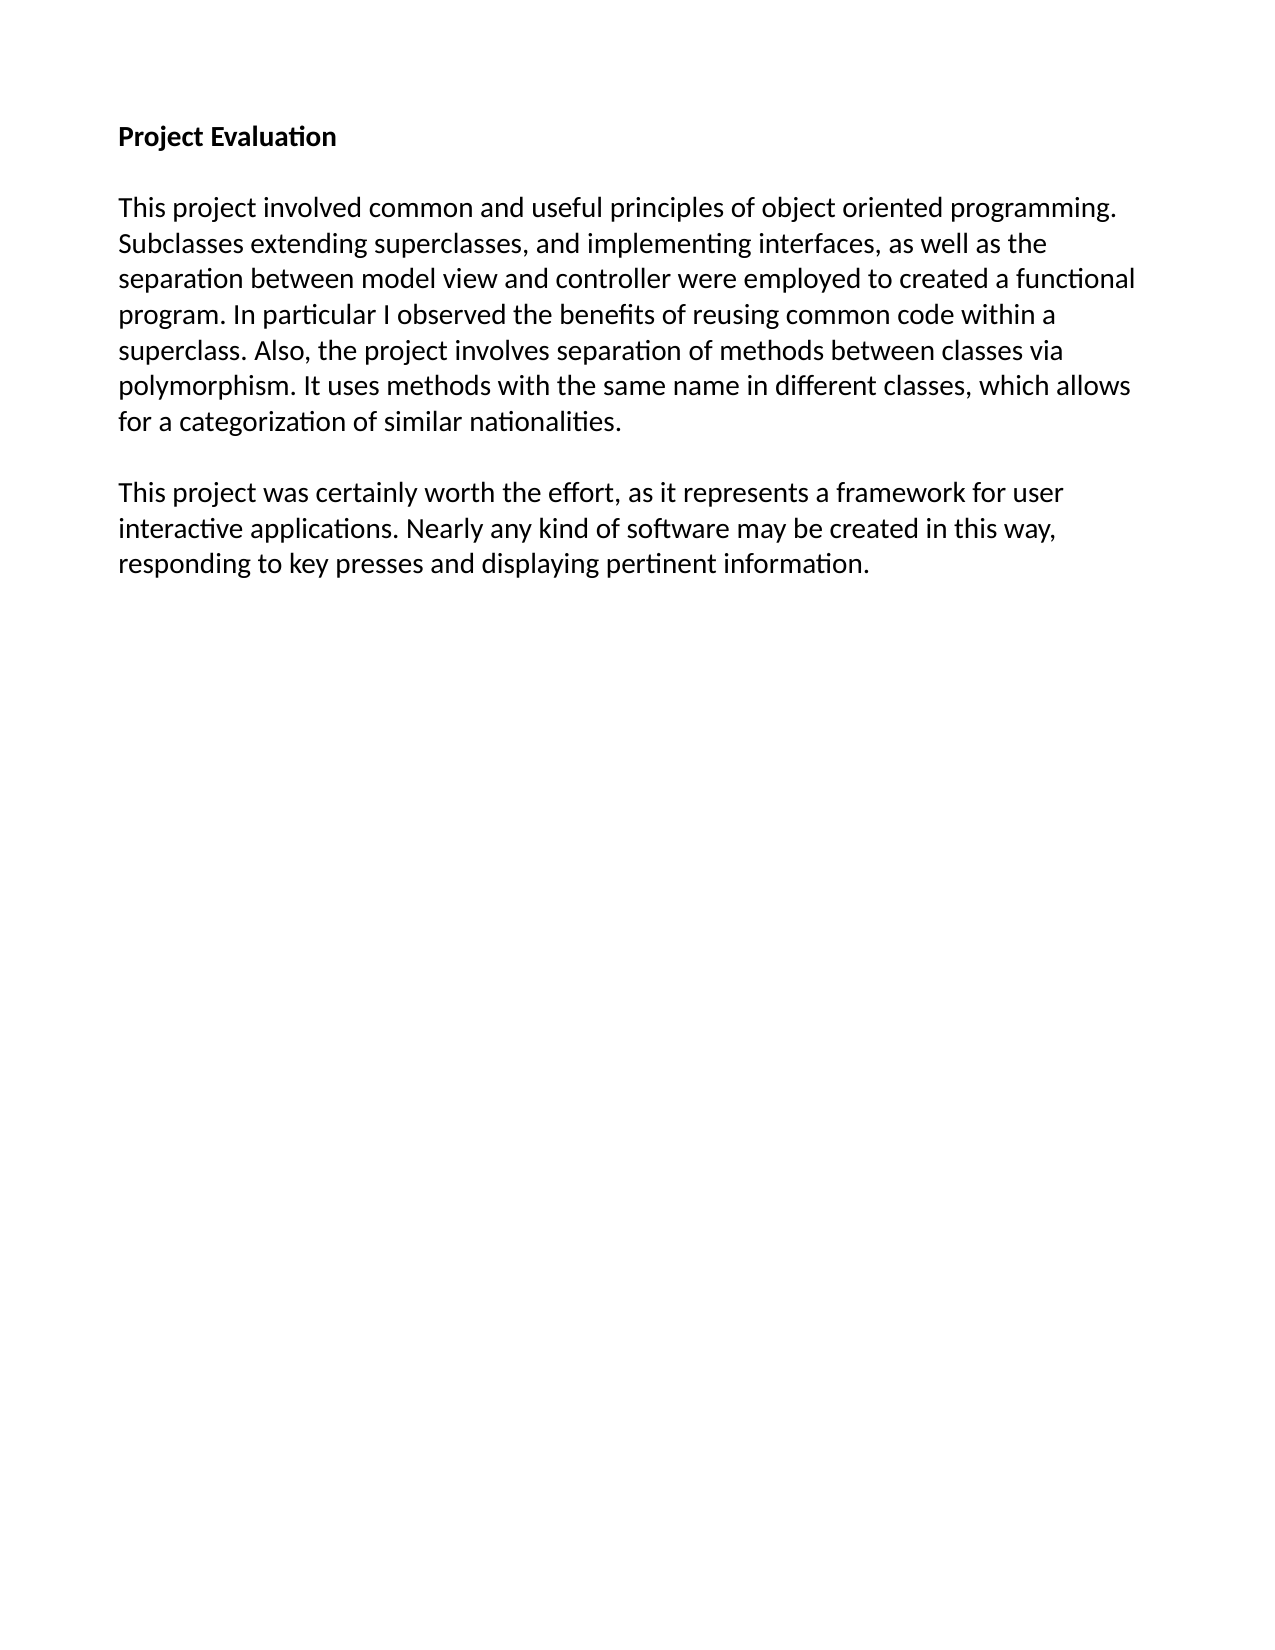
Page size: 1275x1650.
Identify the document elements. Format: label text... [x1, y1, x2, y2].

text This project was certainly worth the effort, as it represents a framework for user interactive applications. Nearly any kind of software may be created in this way, responding to key presses and displaying pertinent information. [118, 474, 1157, 581]
text Project Evaluation [118, 118, 1157, 154]
text This project involved common and useful principles of object oriented programming. Subclasses extending superclasses, and implementing interfaces, as well as the separation between model view and controller were employed to created a functional program. In particular I observed the benefits of reusing common code within a superclass. Also, the project involves separation of methods between classes via polymorphism. It uses methods with the same name in different classes, which allows for a categorization of similar nationalities. [118, 189, 1157, 439]
